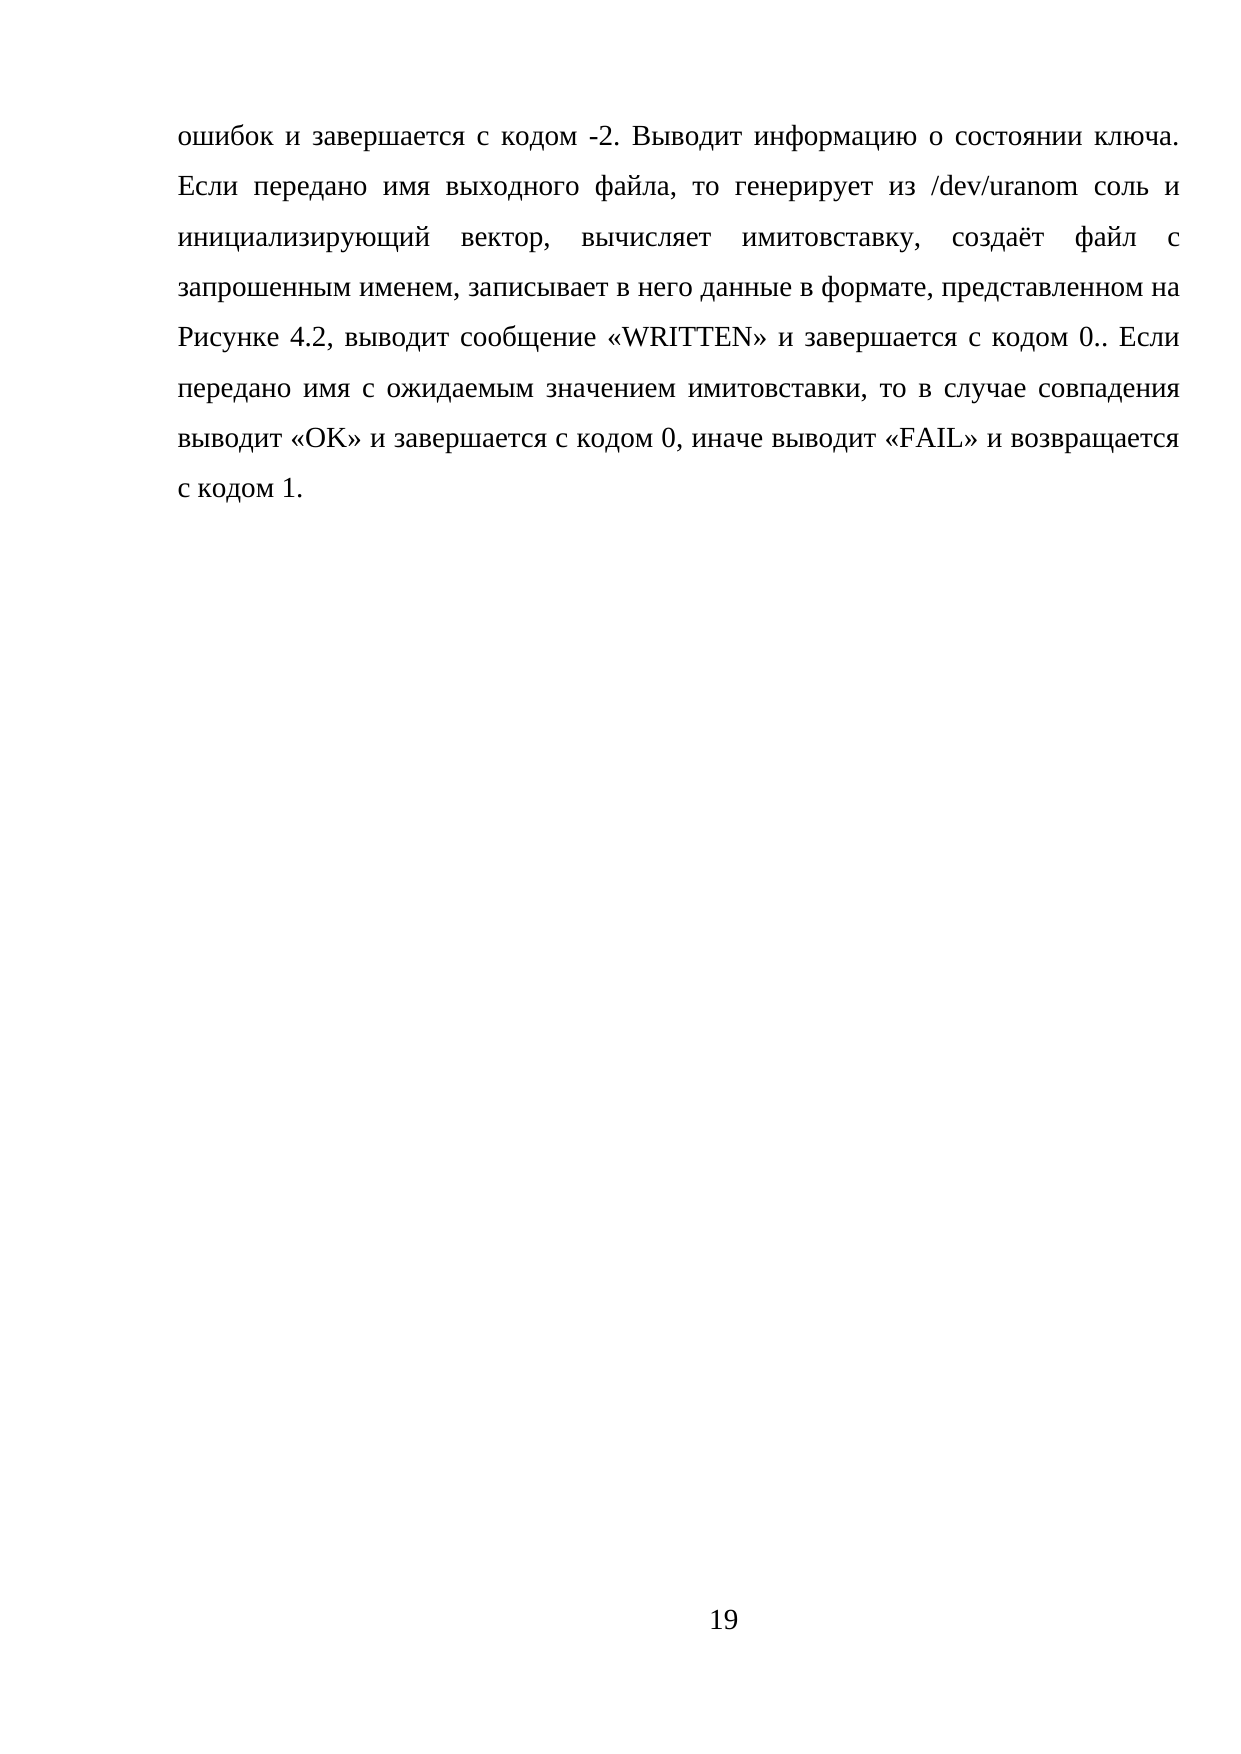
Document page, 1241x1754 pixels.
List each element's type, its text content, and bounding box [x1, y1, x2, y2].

text ошибок и завершается с кодом -2. Выводит информацию о состоянии ключа. Если передано имя выходного файла, то генерирует из /dev/uranom соль и инициализирующий вектор, вычисляет имитовставку, создаёт файл с запрошенным именем, записывает в него данные в формате, представленном на Рисунке 4.2, выводит сообщение «WRITTEN» и завершается с кодом 0.. Если передано имя с ожидаемым значением имитовставки, то в случае совпадения выводит «OK» и завершается с кодом 0, иначе выводит «FAIL» и возвращается с кодом 1. [177, 118, 1181, 504]
